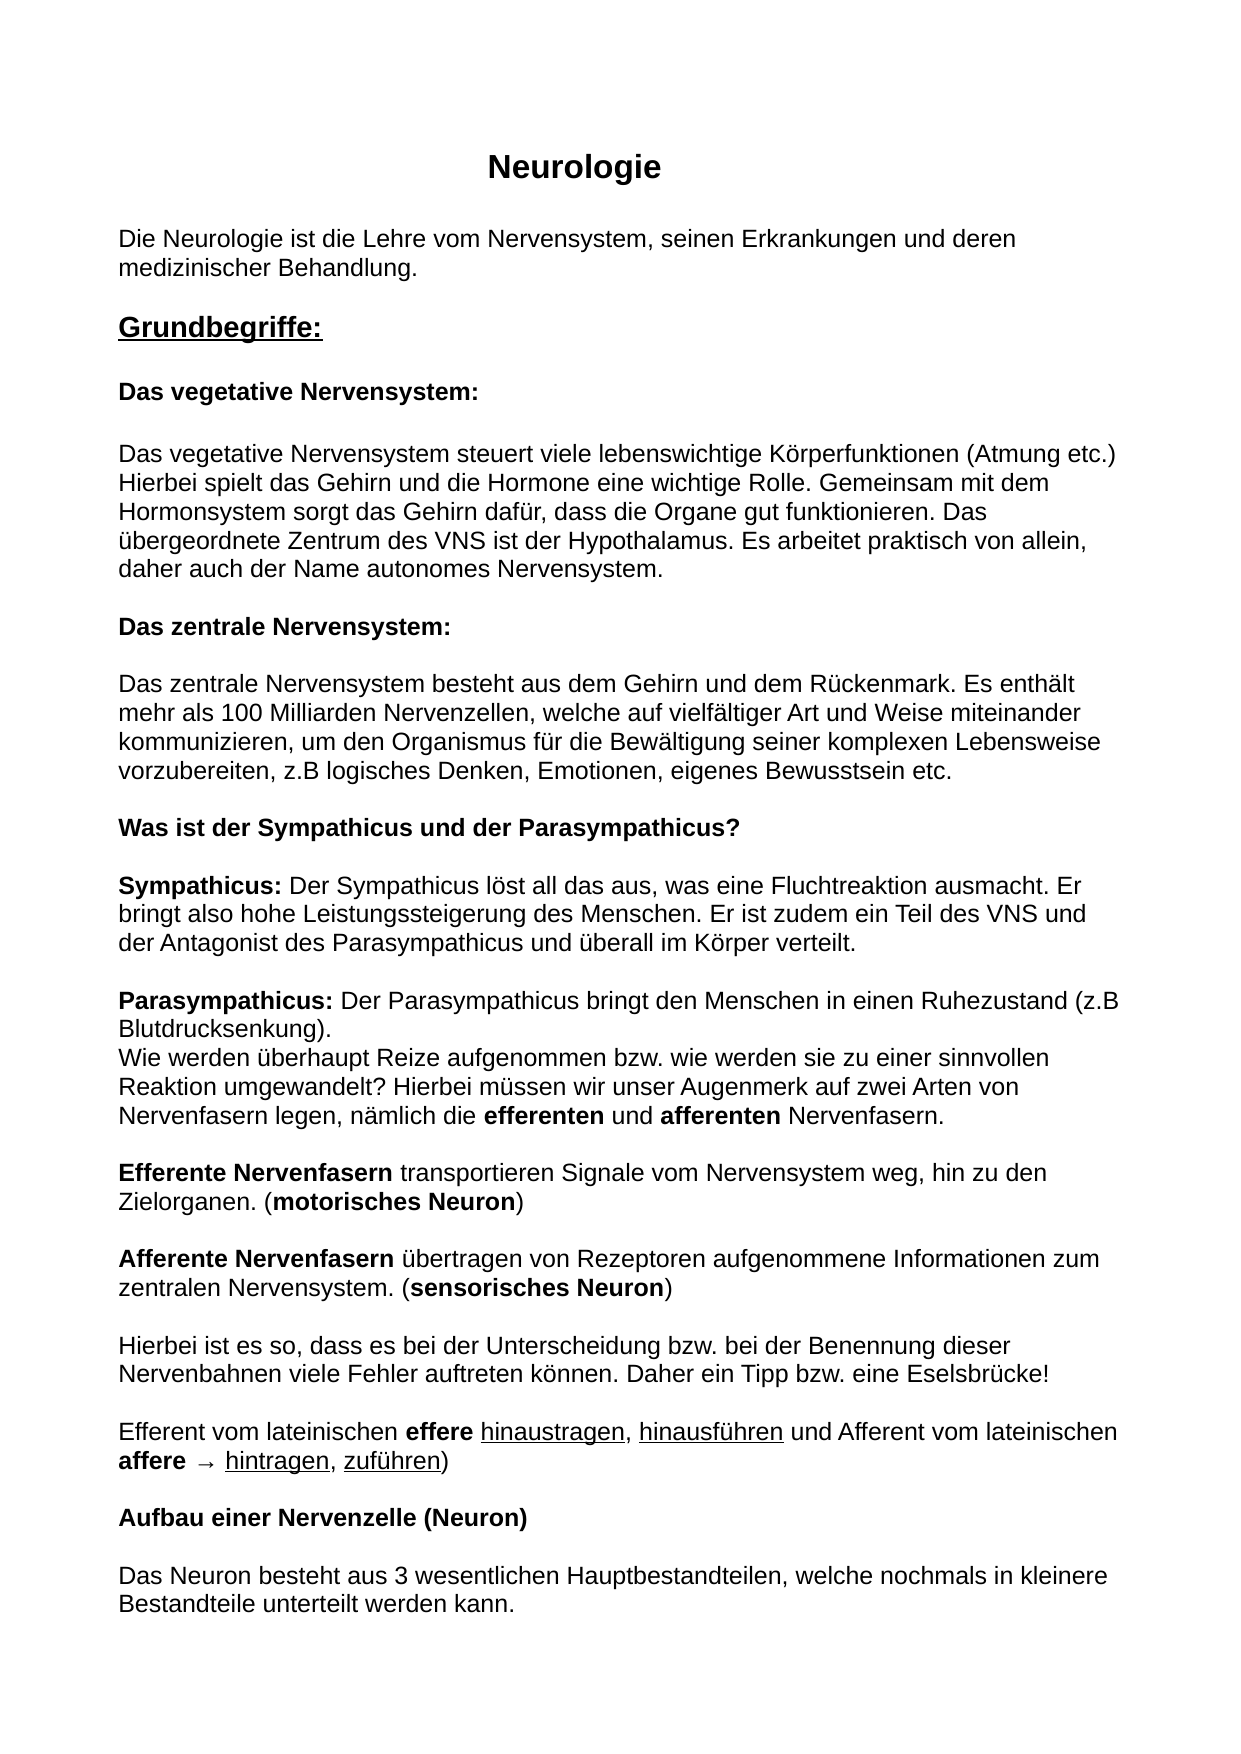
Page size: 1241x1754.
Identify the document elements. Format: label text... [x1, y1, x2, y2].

text Die Neurologie ist die Lehre vom Nervensystem, seinen Erkrankungen und deren medizinischer Behandlung. [118, 224, 1122, 281]
text Wie werden überhaupt Reize aufgenommen bzw. wie werden sie zu einer sinnvollen Reaktion umgewandelt? Hierbei müssen wir unser Augenmerk auf zwei Arten von Nervenfasern legen, nämlich die efferenten und afferenten Nervenfasern. [118, 1043, 1122, 1129]
text Hierbei ist es so, dass es bei der Unterscheidung bzw. bei der Benennung dieser Nervenbahnen viele Fehler auftreten können. Daher ein Tipp bzw. eine Eselsbrücke! [118, 1331, 1122, 1388]
text Das vegetative Nervensystem: [118, 377, 1122, 406]
text Efferente Nervenfasern transportieren Signale vom Nervensystem weg, hin zu den Zielorganen. (motorisches Neuron) [118, 1158, 1122, 1216]
text Parasympathicus: Der Parasympathicus bringt den Menschen in einen Ruhezustand (z.B Blutdrucksenkung). [118, 986, 1122, 1043]
text Afferente Nervenfasern übertragen von Rezeptoren aufgenommene Informationen zum zentralen Nervensystem. (sensorisches Neuron) [118, 1244, 1122, 1302]
text Efferent vom lateinischen effere hinaustragen, hinausführen und Afferent vom lateinischen affere → hintragen, zuführen) [118, 1417, 1122, 1474]
text Das zentrale Nervensystem besteht aus dem Gehirn und dem Rückenmark. Es enthält mehr als 100 Milliarden Nervenzellen, welche auf vielfältiger Art und Weise miteinander kommunizieren, um den Organismus für die Bewältigung seiner komplexen Lebensweise vorzubereiten, z.B logisches Denken, Emotionen, eigenes Bewusstsein etc. [118, 669, 1122, 784]
text Das zentrale Nervensystem: [118, 612, 1122, 641]
text Grundbegriffe: [118, 310, 1122, 343]
text Das Neuron besteht aus 3 wesentlichen Hauptbestandteilen, welche nochmals in kleinere Bestandteile unterteilt werden kann. [118, 1561, 1122, 1618]
text Neurologie [118, 147, 1122, 185]
text Aufbau einer Nervenzelle (Neuron) [118, 1503, 1122, 1532]
text Was ist der Sympathicus und der Parasympathicus? [118, 813, 1122, 842]
text Das vegetative Nervensystem steuert viele lebenswichtige Körperfunktionen (Atmung etc.) Hierbei spielt das Gehirn und die Hormone eine wichtige Rolle. Gemeinsam mit dem Hormonsystem sorgt das Gehirn dafür, dass die Organe gut funktionieren. Das übergeordnete Zentrum des VNS ist der Hypothalamus. Es arbeitet praktisch von allein, daher auch der Name autonomes Nervensystem. [118, 439, 1122, 583]
text Sympathicus: Der Sympathicus löst all das aus, was eine Fluchtreaktion ausmacht. Er bringt also hohe Leistungssteigerung des Menschen. Er ist zudem ein Teil des VNS und der Antagonist des Parasympathicus und überall im Körper verteilt. [118, 871, 1122, 957]
